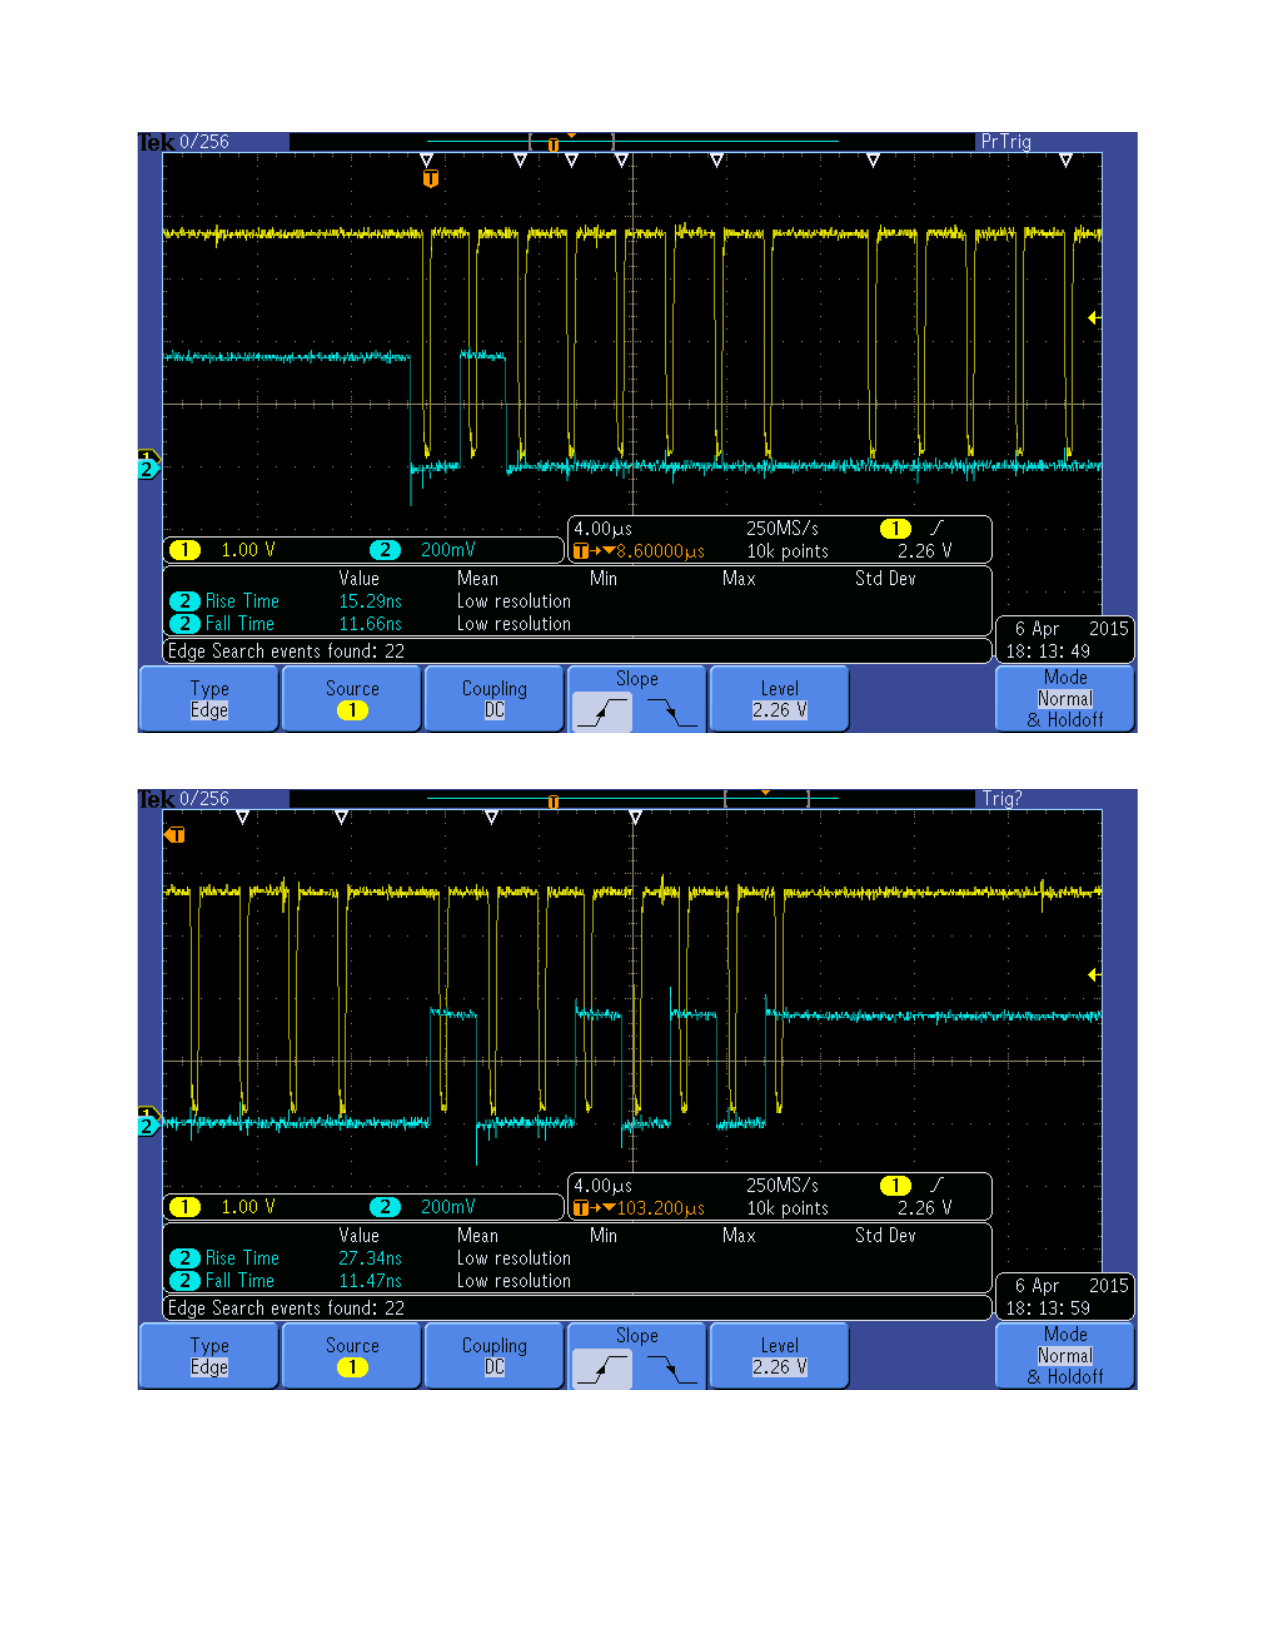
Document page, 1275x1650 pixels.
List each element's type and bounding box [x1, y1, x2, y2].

picture [137, 132, 1138, 733]
picture [137, 789, 1138, 1390]
